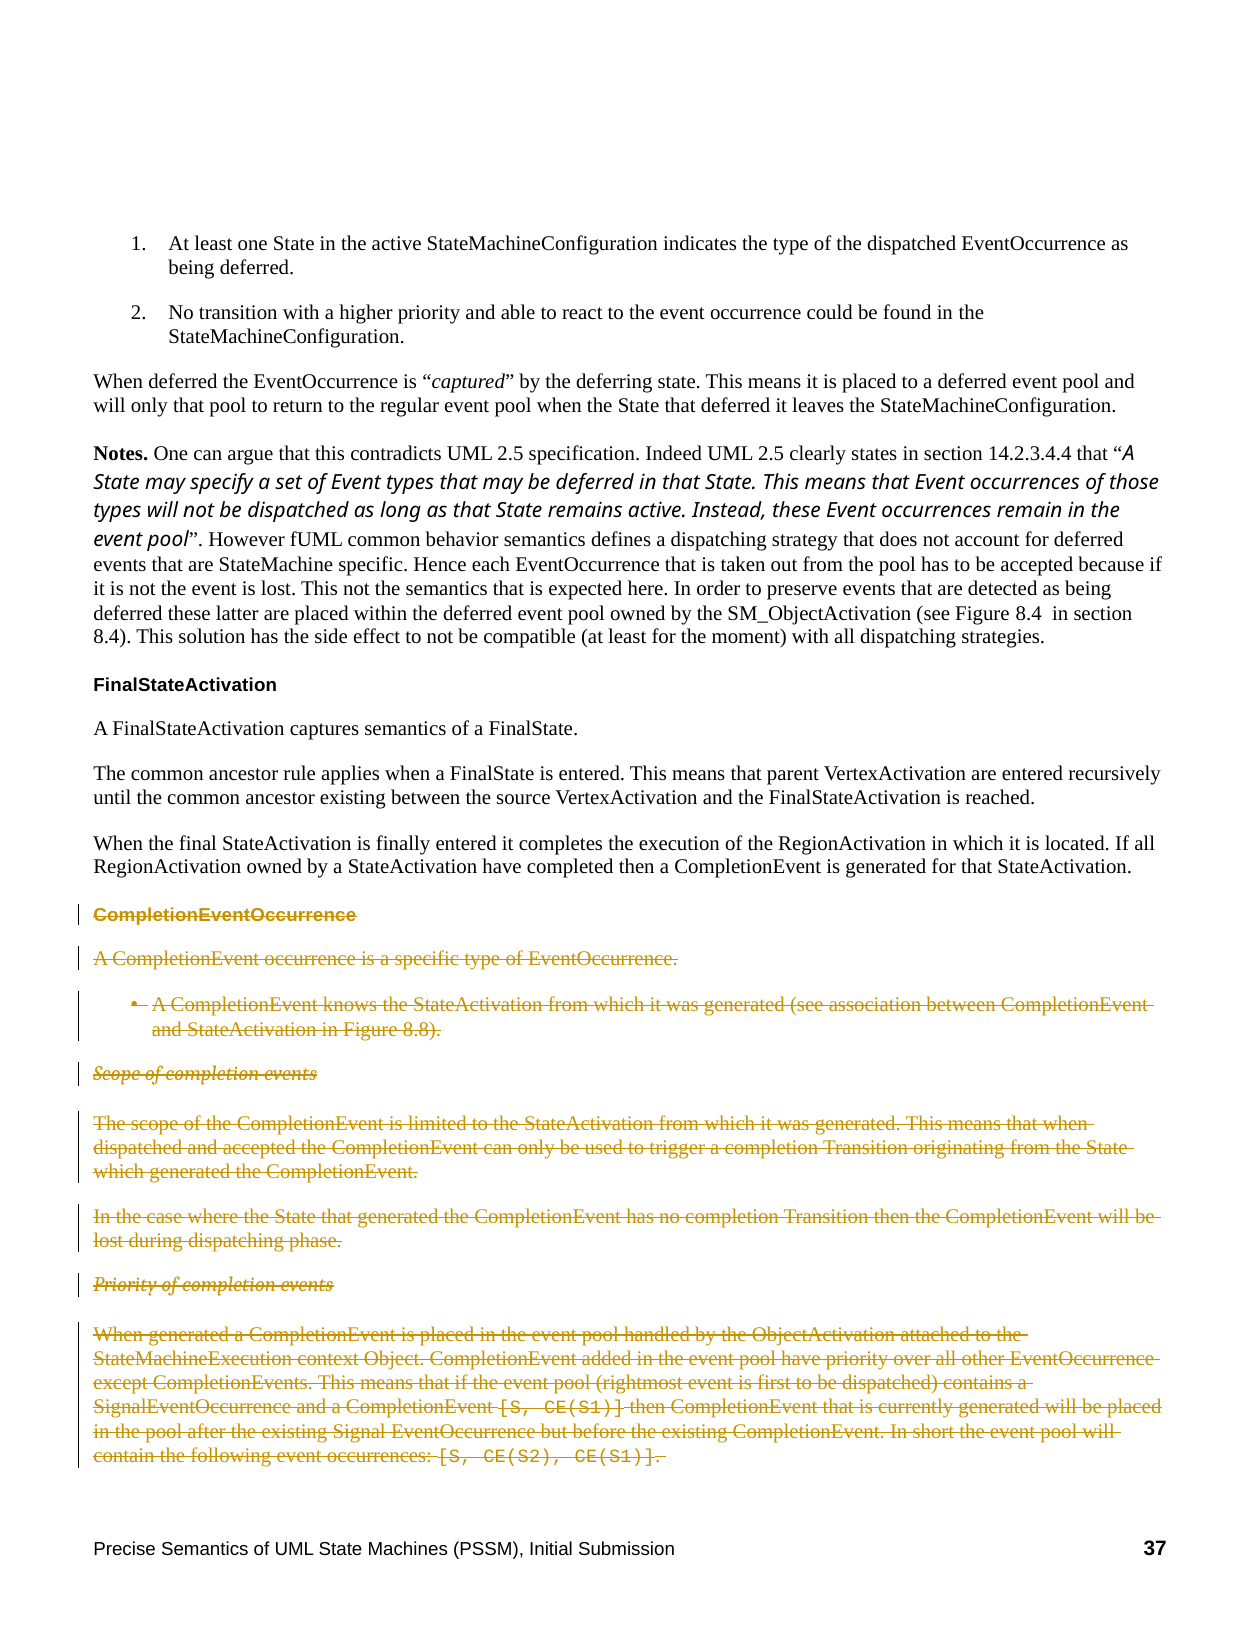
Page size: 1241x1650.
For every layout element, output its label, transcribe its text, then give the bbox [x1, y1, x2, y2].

list At least one State in the active StateMachineConfiguration indicates the type of the dispatched EventOccurrence as being deferred. [131, 231, 1164, 279]
text The common ancestor rule applies when a FinalState is entered. This means that parent VertexActivation are entered recursively until the common ancestor existing between the source VertexActivation and the FinalStateActivation is reached. [93, 761, 1164, 809]
text When deferred the EventOccurrence is “captured” by the deferring state. This means it is placed to a deferred event pool and will only that pool to return to the regular event pool when the State that deferred it leaves the StateMachineConfiguration. [93, 369, 1164, 417]
text A FinalStateActivation captures semantics of a FinalState. [93, 716, 1164, 740]
text When the final StateActivation is finally entered it completes the execution of the RegionActivation in which it is located. If all RegionActivation owned by a StateActivation have completed then a CompletionEvent is generated for that StateActivation. [93, 830, 1164, 878]
list No transition with a higher priority and able to react to the event occurrence could be found in the StateMachineConfiguration. [131, 300, 1164, 348]
text Notes. One can argue that this contradicts UML 2.5 specification. Indeed UML 2.5 clearly states in section 14.2.3.4.4 that “A State may specify a set of Event types that may be deferred in that State. This means that Event occurrences of those types will not be dispatched as long as that State remains active. Instead, these Event occurrences remain in the event pool”. However fUML common behavior semantics defines a dispatching strategy that does not account for deferred events that are StateMachine specific. Hence each EventOccurrence that is taken out from the pool has to be accepted because if it is not the event is lost. This not the semantics that is expected here. In order to preserve events that are detected as being deferred these latter are placed within the deferred event pool owned by the SM_ObjectActivation (see Figure 8.4 in section 8.4). This solution has the side effect to not be compatible (at least for the moment) with all dispatching strategies. [93, 438, 1164, 648]
subtitle FinalStateActivation [93, 673, 1164, 695]
